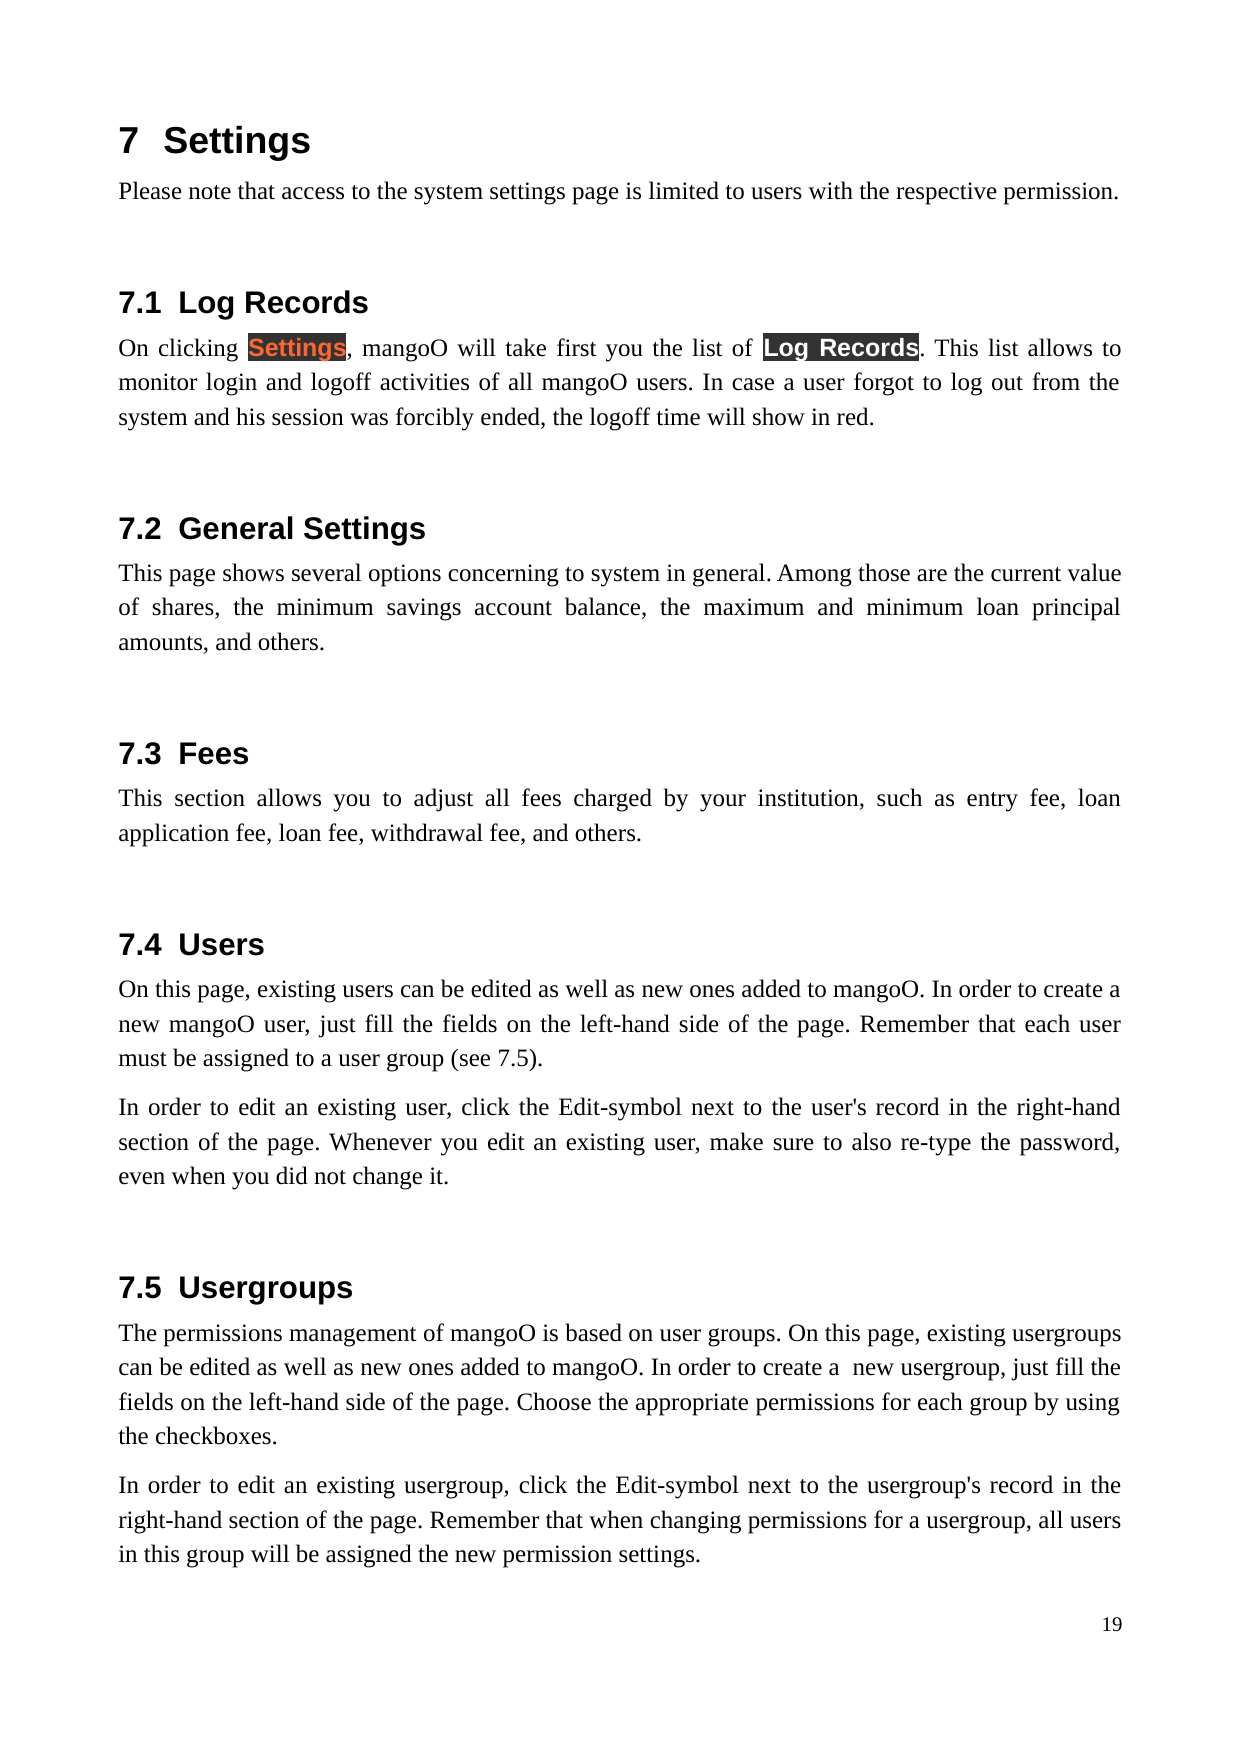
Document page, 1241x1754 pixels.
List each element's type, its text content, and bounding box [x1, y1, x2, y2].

text This page shows several options concerning to system in general. Among those are the current value of shares, the minimum savings account balance, the maximum and minimum loan principal amounts, and others. [118, 558, 1122, 656]
text The permissions management of mangoO is based on user groups. On this page, existing usergroups can be edited as well as new ones added to mangoO. In order to create a new usergroup, just fill the fields on the left-hand side of the page. Choose the appropriate permissions for each group by using the checkboxes. [118, 1318, 1122, 1450]
subtitle Log Records [118, 284, 1122, 320]
text On this page, existing users can be edited as well as new ones added to mangoO. In order to create a new mangoO user, just fill the fields on the left-hand side of the page. Remember that each user must be assigned to a user group (see 7.5). [118, 974, 1122, 1072]
subtitle Users [118, 926, 1122, 962]
subtitle Settings [118, 118, 1122, 161]
text In order to edit an existing user, click the Edit-symbol next to the user's record in the right-hand section of the page. Whenever you edit an existing user, make sure to also re-type the password, even when you did not change it. [118, 1092, 1122, 1190]
subtitle General Settings [118, 510, 1122, 546]
text In order to edit an existing usergroup, click the Edit-symbol next to the usergroup's record in the right-hand section of the page. Remember that when changing permissions for a usergroup, all users in this group will be assigned the new permission settings. [118, 1470, 1122, 1568]
text This section allows you to adjust all fees charged by your institution, such as entry fee, loan application fee, loan fee, withdrawal fee, and others. [118, 783, 1122, 847]
subtitle Fees [118, 735, 1122, 771]
subtitle Usergroups [118, 1269, 1122, 1305]
text On clicking Settings, mangoO will take first you the list of Log Records. This list allows to monitor login and logoff activities of all mangoO users. In case a user forgot to log out from the system and his session was forcibly ended, the logoff time will show in red. [118, 332, 1122, 430]
text Please note that access to the system settings page is limited to users with the respective permission. [118, 176, 1122, 205]
